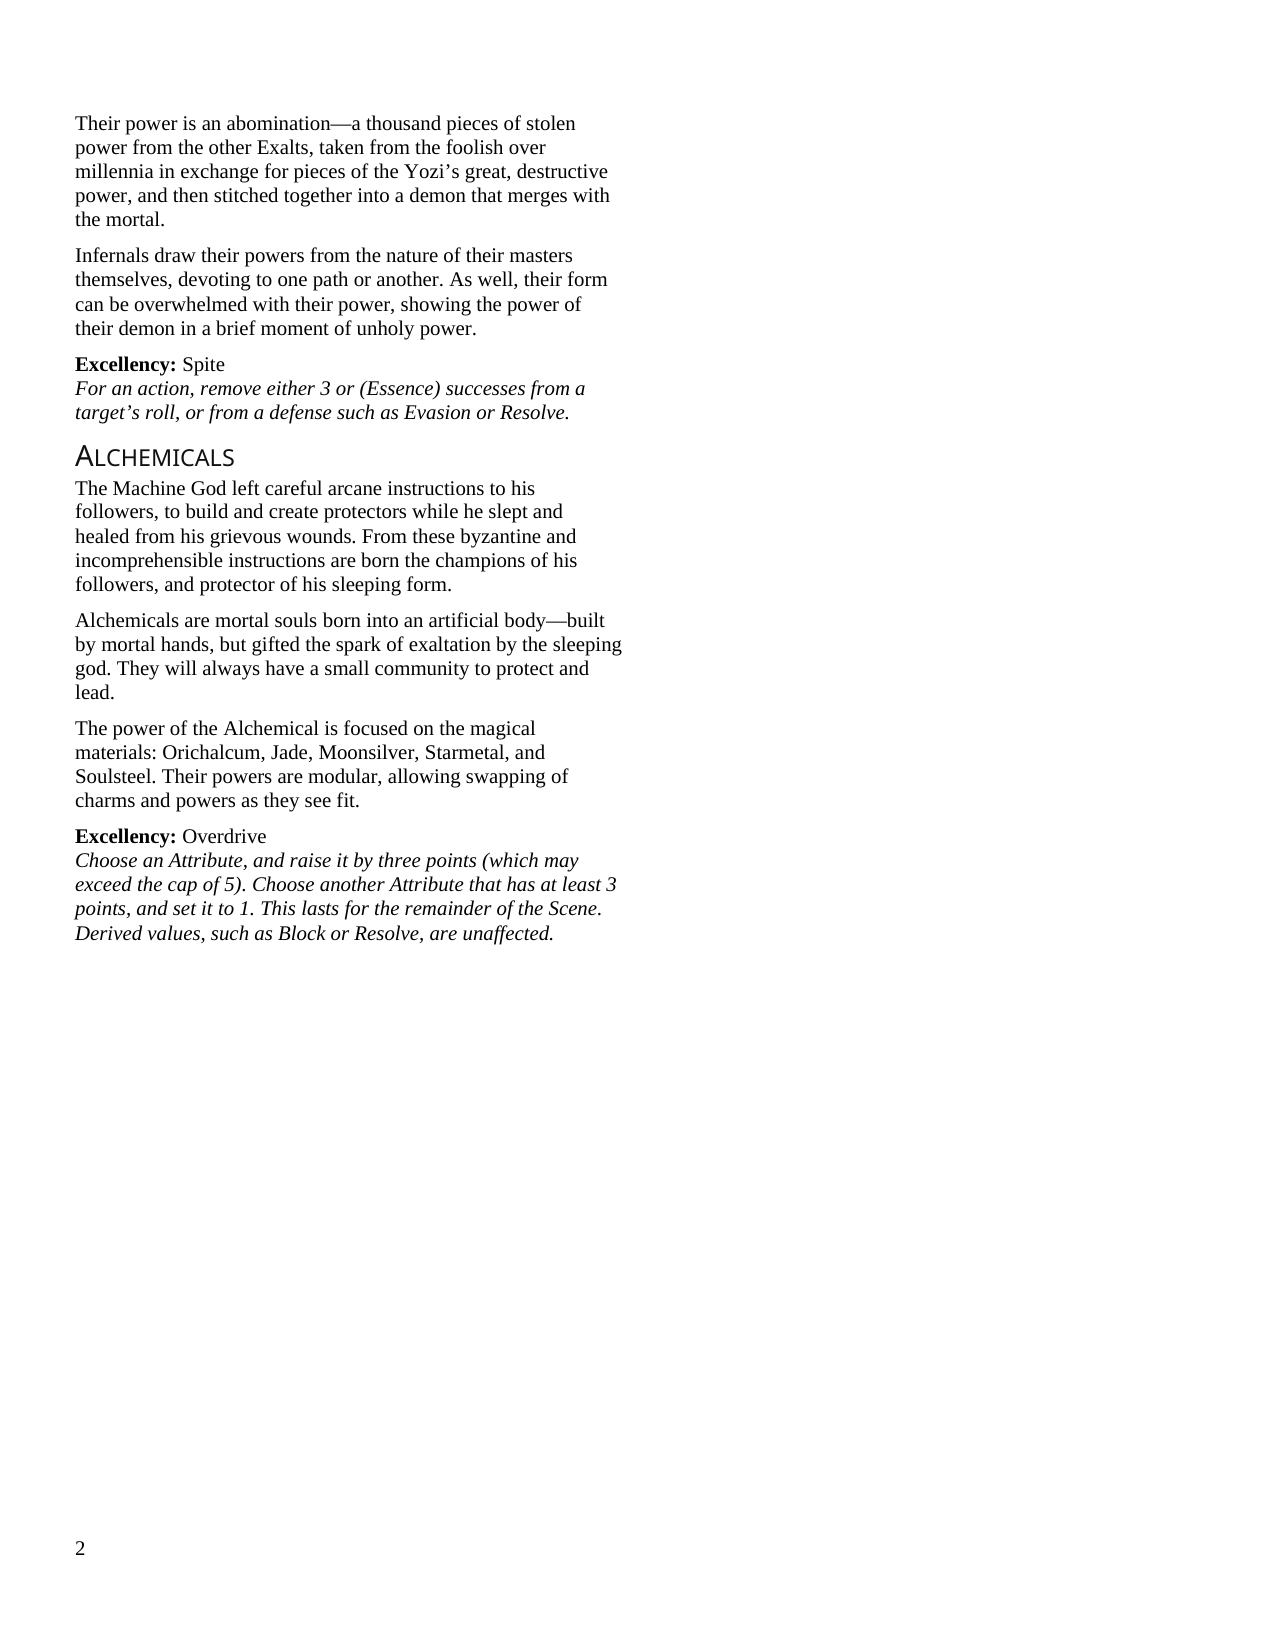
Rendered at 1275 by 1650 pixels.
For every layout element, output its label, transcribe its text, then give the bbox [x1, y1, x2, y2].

text The power of the Alchemical is focused on the magical materials: Orichalcum, Jade, Moonsilver, Starmetal, and Soulsteel. Their powers are modular, allowing swapping of charms and powers as they see fit. [75, 716, 622, 812]
text Alchemicals are mortal souls born into an artificial body—built by mortal hands, but gifted the spark of exaltation by the sleeping god. They will always have a small community to protect and lead. [75, 608, 622, 704]
text The Machine God left careful arcane instructions to his followers, to build and create protectors while he slept and healed from his grievous wounds. From these byzantine and incomprehensible instructions are born the champions of his followers, and protector of his sleeping form. [75, 475, 622, 596]
subtitle Alchemicals [75, 436, 622, 475]
text Their power is an abomination—a thousand pieces of stolen power from the other Exalts, taken from the foolish over millennia in exchange for pieces of the Yozi’s great, destructive power, and then stitched together into a demon that merges with the mortal. [75, 111, 622, 231]
text Infernals draw their powers from the nature of their masters themselves, devoting to one path or another. As well, their form can be overwhelmed with their power, showing the power of their demon in a brief moment of unholy power. [75, 243, 622, 339]
text Excellency: Overdrive Choose an Attribute, and raise it by three points (which may exceed the cap of 5). Choose another Attribute that has at least 3 points, and set it to 1. This lasts for the remainder of the Scene. Derived values, such as Block or Resolve, are unaffected. [75, 824, 622, 944]
text Excellency: Spite For an action, remove either 3 or (Essence) successes from a target’s roll, or from a defense such as Evasion or Resolve. [75, 352, 622, 424]
